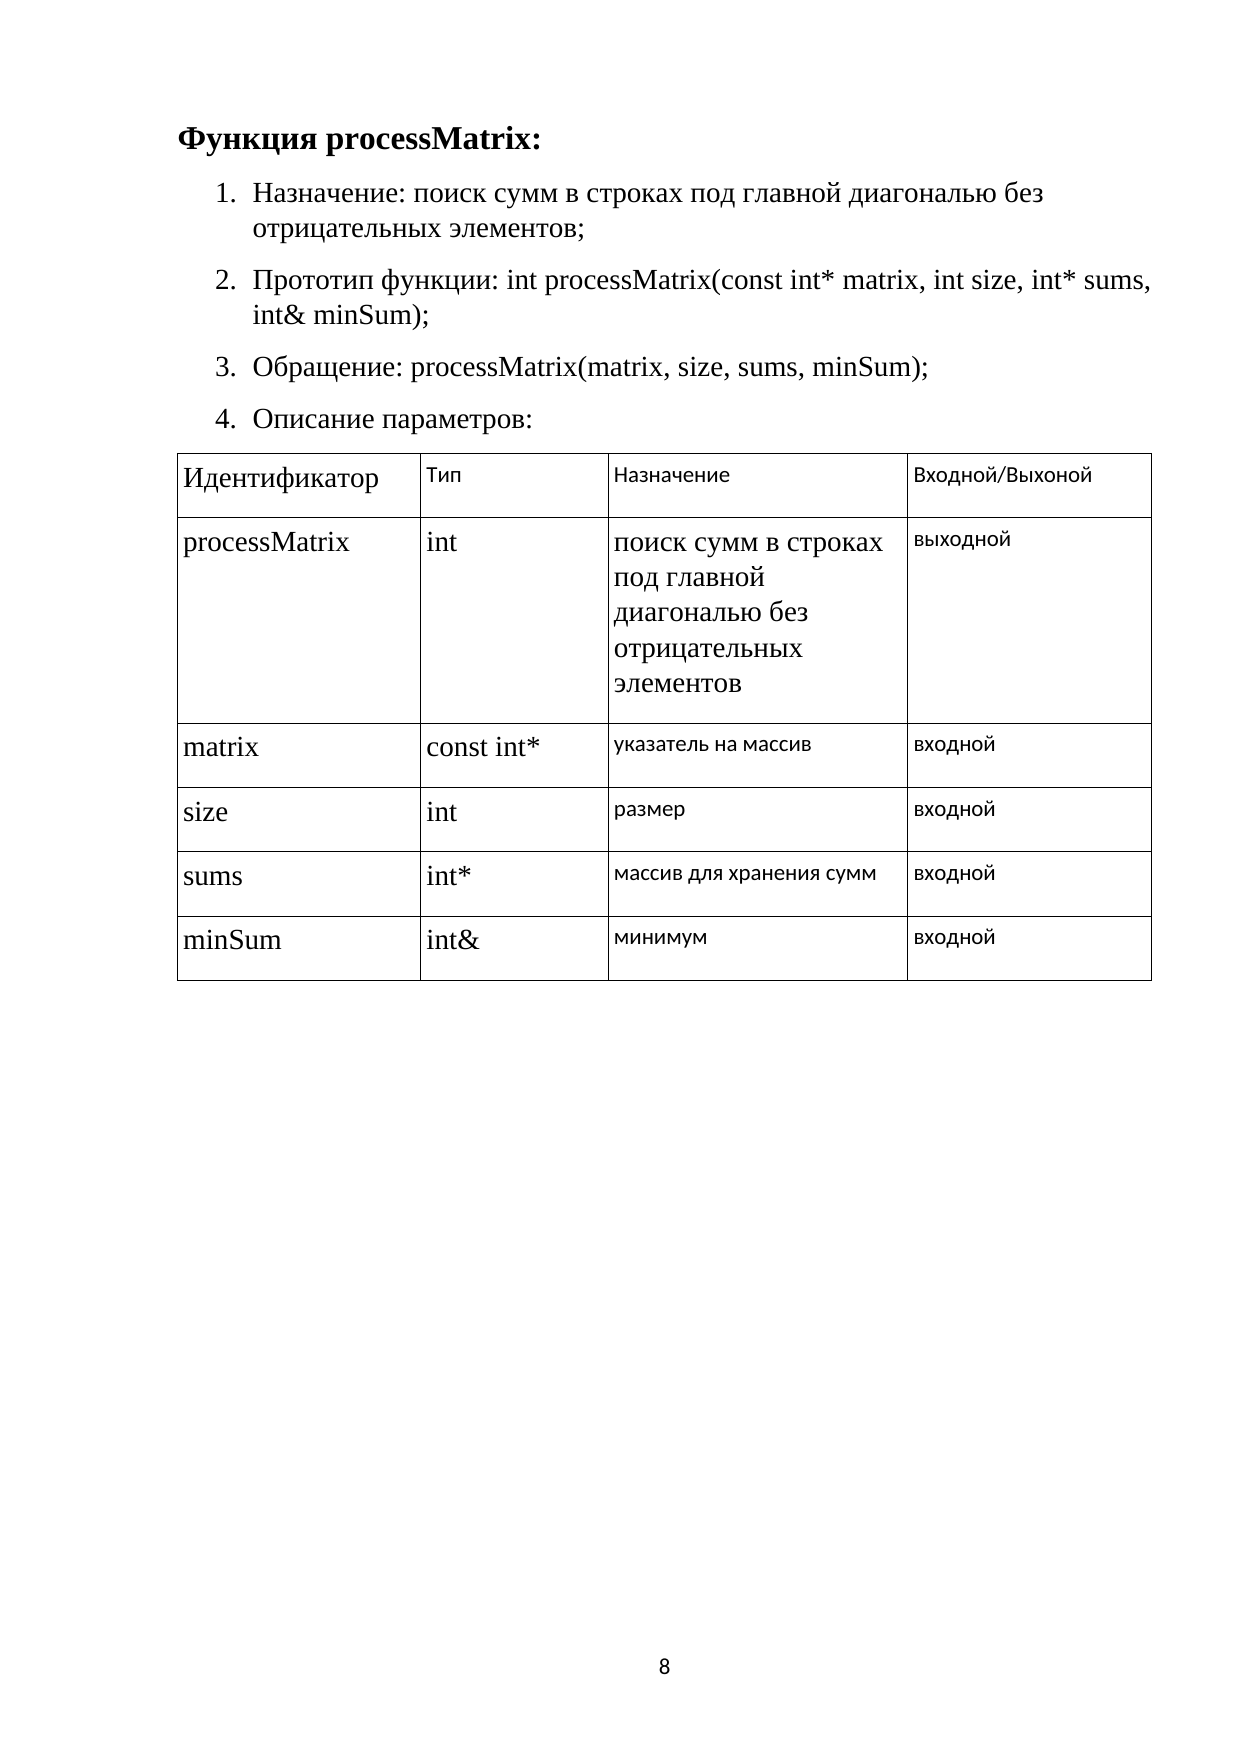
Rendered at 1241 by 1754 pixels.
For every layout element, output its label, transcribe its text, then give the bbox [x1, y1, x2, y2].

table_cell минимум [609, 917, 907, 980]
list Описание параметров: [215, 401, 1152, 434]
table_cell int [421, 788, 608, 851]
table_cell processMatrix [178, 518, 420, 722]
list Обращение: processMatrix(matrix, size, sums, minSum); [215, 349, 1152, 383]
table_header Входной/Выхоной [908, 454, 1151, 517]
table_cell minSum [178, 917, 420, 980]
table_cell входной [908, 788, 1151, 851]
table_header Идентификатор [178, 454, 420, 517]
table_cell sums [178, 852, 420, 916]
table_header Назначение [609, 454, 907, 517]
table_cell int* [421, 852, 608, 916]
list Прототип функции: int processMatrix(const int* matrix, int size, int* sums, int& minSum); [215, 262, 1152, 331]
table_cell const int* [421, 724, 608, 787]
table_cell входной [908, 917, 1151, 980]
table_cell размер [609, 788, 907, 851]
table_cell matrix [178, 724, 420, 787]
table_cell int& [421, 917, 608, 980]
table_cell выходной [908, 518, 1151, 722]
table_cell указатель на массив [609, 724, 907, 787]
text Функция processMatrix: [177, 118, 1152, 156]
table_cell входной [908, 724, 1151, 787]
table_cell массив для хранения сумм [609, 852, 907, 916]
list Назначение: поиск сумм в строках под главной диагональю без отрицательных элементов; [215, 175, 1152, 244]
table_cell поиск сумм в строках под главной диагональю без отрицательных элементов [609, 518, 907, 722]
table_cell int [421, 518, 608, 722]
table_header Тип [421, 454, 608, 517]
table_cell size [178, 788, 420, 851]
table_cell входной [908, 852, 1151, 916]
